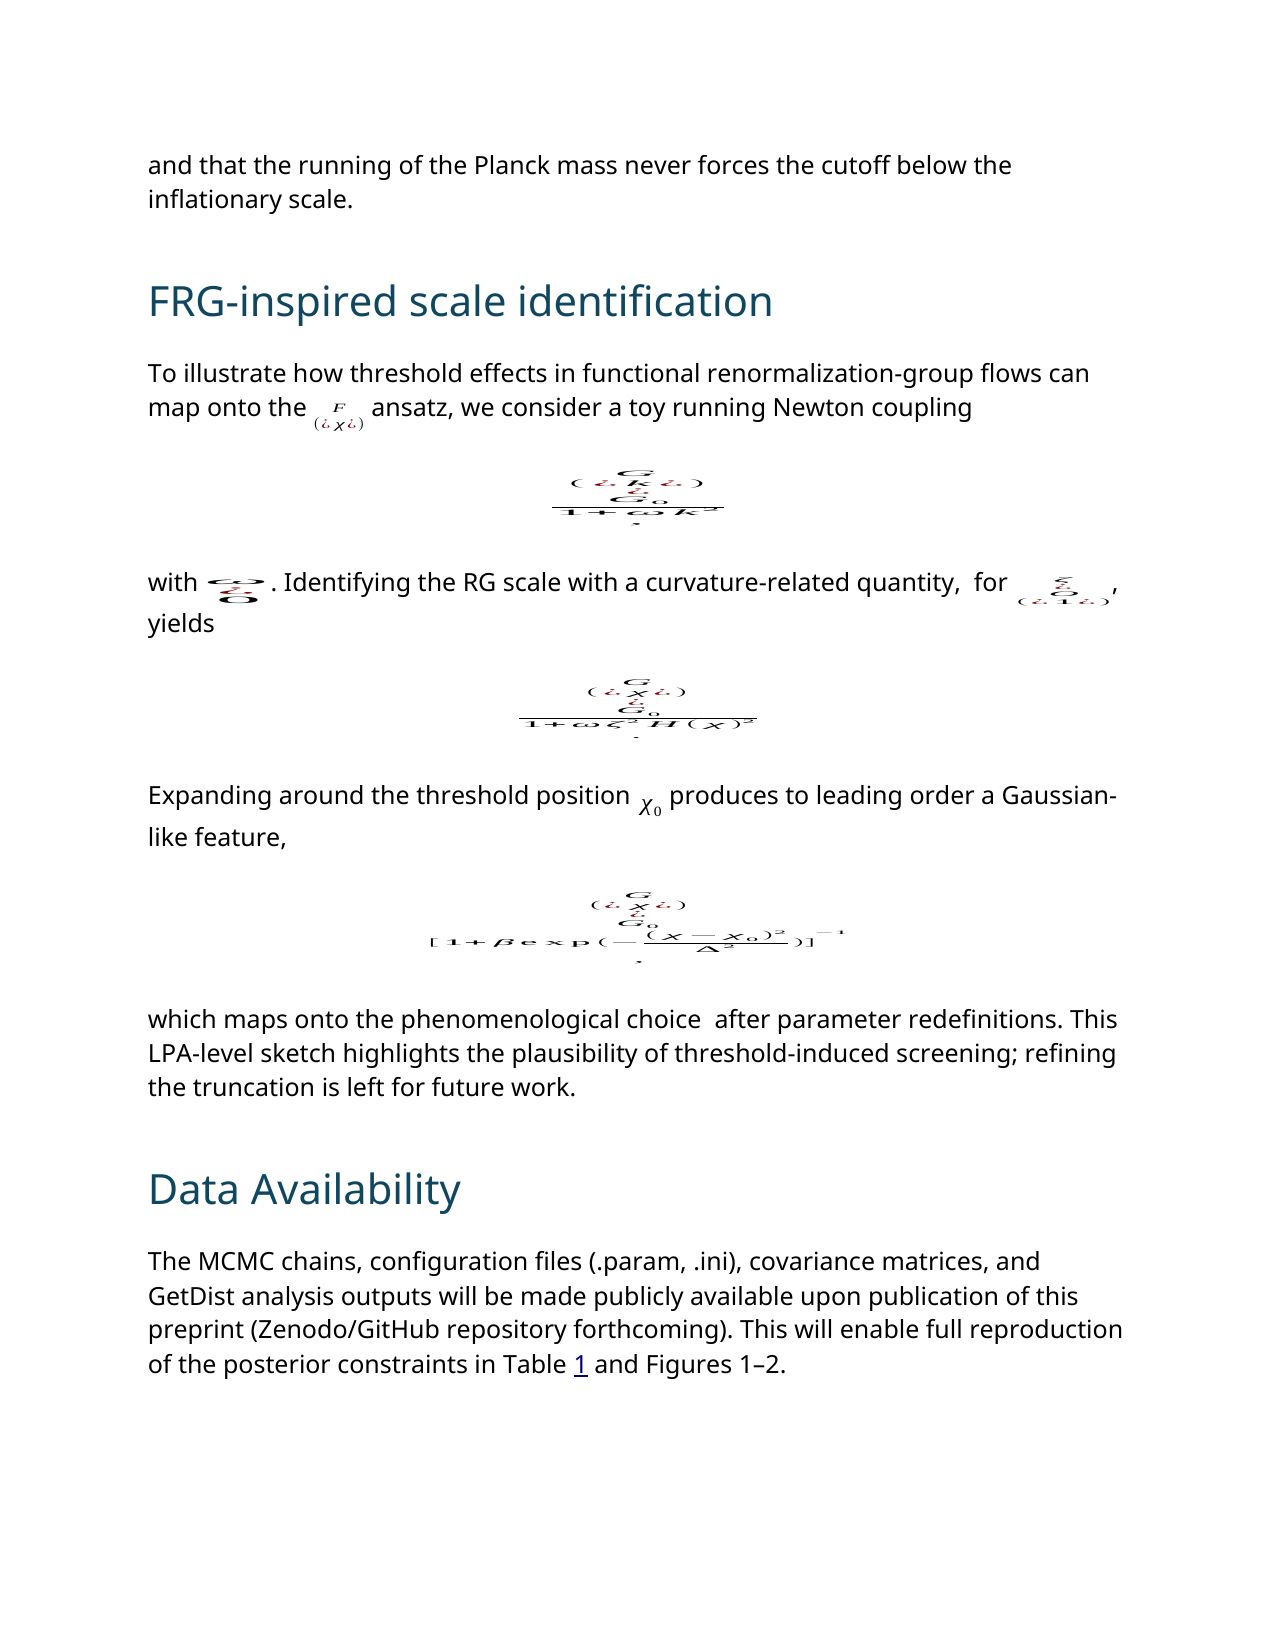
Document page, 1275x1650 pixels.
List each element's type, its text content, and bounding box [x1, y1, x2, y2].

subtitle Data Availability [148, 1160, 1127, 1217]
text which maps onto the phenomenological choice after parameter redefinitions. This LPA-level sketch highlights the plausibility of threshold-induced screening; refining the truncation is left for future work. [148, 1002, 1127, 1104]
subtitle FRG-inspired scale identification [148, 272, 1127, 329]
text Expanding around the threshold position produces to leading order a Gaussian-like feature, [148, 778, 1127, 853]
text with . Identifying the RG scale with a curvature-related quantity, for , yields [148, 564, 1127, 640]
text and that the running of the Planck mass never forces the cutoff below the inflationary scale. [148, 148, 1127, 216]
text The MCMC chains, configuration files (.param, .ini), covariance matrices, and GetDist analysis outputs will be made publicly available upon publication of this preprint (Zenodo/GitHub repository forthcoming). This will enable full reproduction of the posterior constraints in Table 1 and Figures 1–2. [148, 1244, 1127, 1380]
text To illustrate how threshold effects in functional renormalization-group flows can map onto the ansatz, we consider a toy running Newton coupling [148, 356, 1127, 432]
